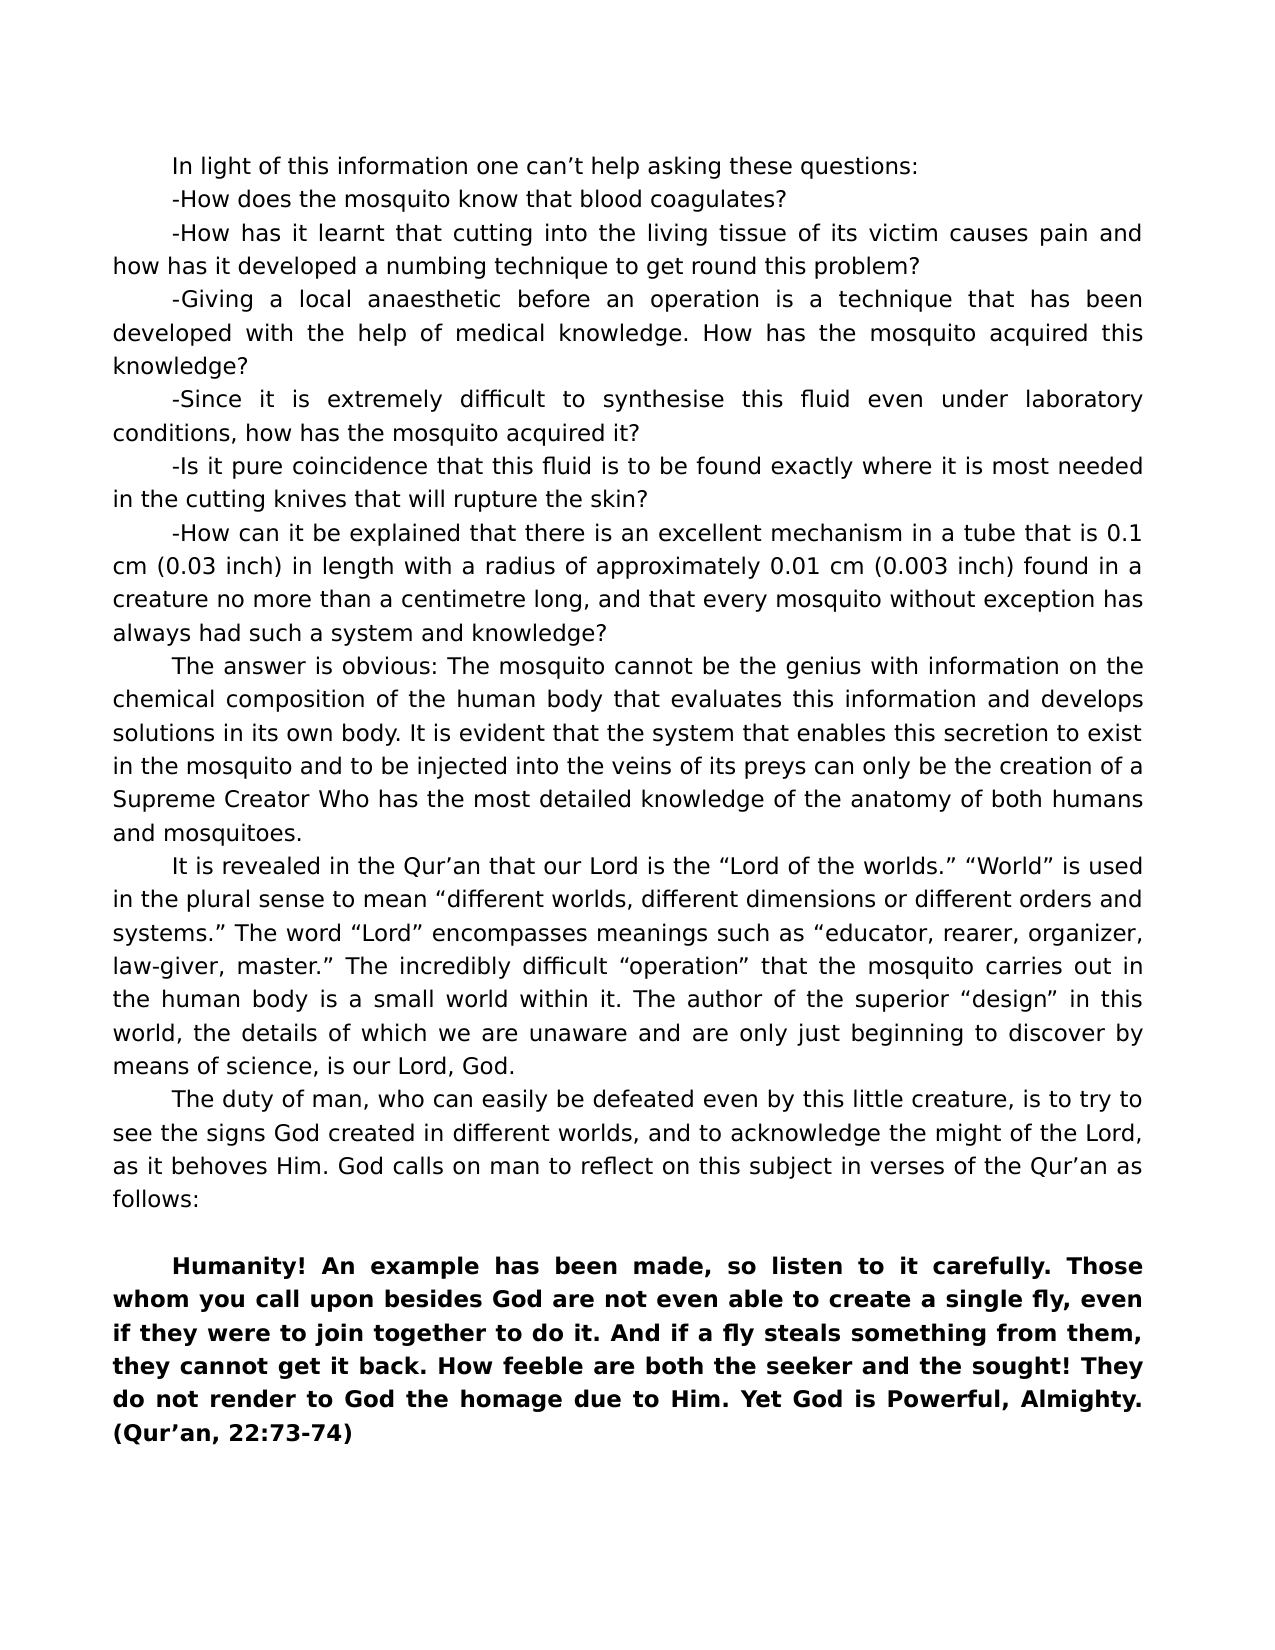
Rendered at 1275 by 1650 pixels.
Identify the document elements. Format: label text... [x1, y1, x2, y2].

text -Since it is extremely difficult to synthesise this fluid even under laboratory conditions, how has the mosquito acquired it? [112, 381, 1145, 448]
text The duty of man, who can easily be defeated even by this little creature, is to try to see the signs God created in different worlds, and to acknowledge the might of the Lord, as it behoves Him. God calls on man to reflect on this subject in verses of the Qur’an as follows: [112, 1081, 1145, 1214]
text In light of this information one can’t help asking these questions: [112, 148, 1145, 181]
text -How does the mosquito know that blood coagulates? [112, 181, 1145, 214]
text It is revealed in the Qur’an that our Lord is the “Lord of the worlds.” “World” is used in the plural sense to mean “different worlds, different dimensions or different orders and systems.” The word “Lord” encompasses meanings such as “educator, rearer, organizer, law-giver, master.” The incredibly difficult “operation” that the mosquito carries out in the human body is a small world within it. The author of the superior “design” in this world, the details of which we are unaware and are only just beginning to discover by means of science, is our Lord, God. [112, 848, 1145, 1081]
text -Is it pure coincidence that this fluid is to be found exactly where it is most needed in the cutting knives that will rupture the skin? [112, 448, 1145, 514]
text -How can it be explained that there is an excellent mechanism in a tube that is 0.1 cm (0.03 inch) in length with a radius of approximately 0.01 cm (0.003 inch) found in a creature no more than a centimetre long, and that every mosquito without exception has always had such a system and knowledge? [112, 514, 1145, 648]
text -How has it learnt that cutting into the living tissue of its victim causes pain and how has it developed a numbing technique to get round this problem? [112, 214, 1145, 281]
text Humanity! An example has been made, so listen to it carefully. Those whom you call upon besides God are not even able to create a single fly, even if they were to join together to do it. And if a fly steals something from them, they cannot get it back. How feeble are both the seeker and the sought! They do not render to God the homage due to Him. Yet God is Powerful, Almighty. (Qur’an, 22:73-74) [112, 1248, 1145, 1448]
text The answer is obvious: The mosquito cannot be the genius with information on the chemical composition of the human body that evaluates this information and develops solutions in its own body. It is evident that the system that enables this secretion to exist in the mosquito and to be injected into the veins of its preys can only be the creation of a Supreme Creator Who has the most detailed knowledge of the anatomy of both humans and mosquitoes. [112, 648, 1145, 848]
text -Giving a local anaesthetic before an operation is a technique that has been developed with the help of medical knowledge. How has the mosquito acquired this knowledge? [112, 281, 1145, 381]
